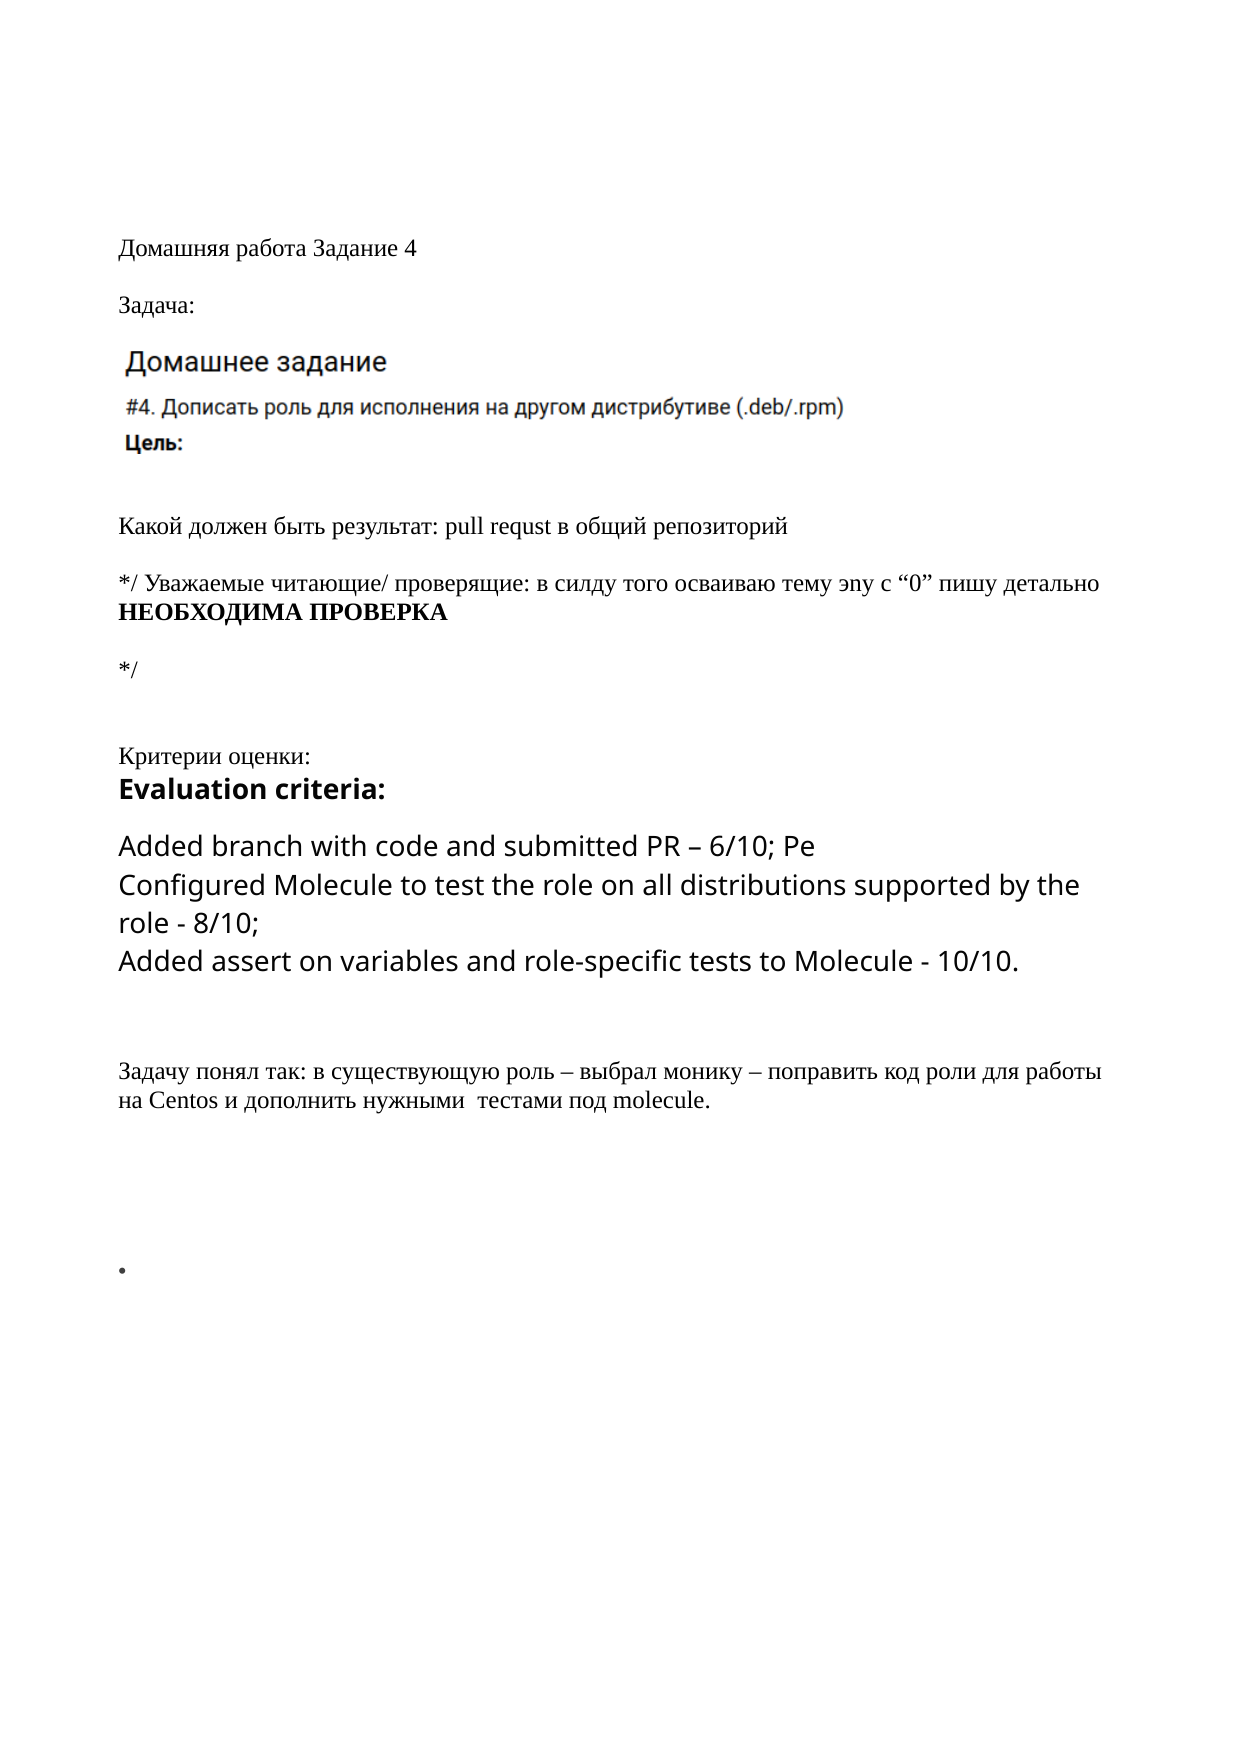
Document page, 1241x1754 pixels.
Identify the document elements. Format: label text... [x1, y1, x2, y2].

text Evaluation criteria: [118, 770, 1122, 808]
picture [118, 319, 1123, 454]
text Какой должен быть результат: pull requst в общий репозиторий [118, 511, 1122, 540]
text Критерии оценки: [118, 741, 1122, 770]
text Задачу понял так: в существующую роль – выбрал монику – поправить код роли для работы на Centos и дополнить нужными тестами под molecule. [118, 1056, 1122, 1114]
text Added branch with code and submitted PR – 6/10; Ре Configured Molecule to test the role on all distributions supported by the role - 8/10; Added assert on variables and role-specific tests to Molecule - 10/10. [118, 827, 1122, 980]
text НЕОБХОДИМА ПРОВЕРКА [118, 597, 1122, 626]
text */ [118, 655, 1122, 683]
text Задача: [118, 291, 1122, 319]
text */ Уважаемые читающие/ проверящие: в силду того осваиваю тему эnу с “0” пишу детально [118, 568, 1122, 597]
text Домашняя работа Задание 4 [118, 233, 1122, 262]
